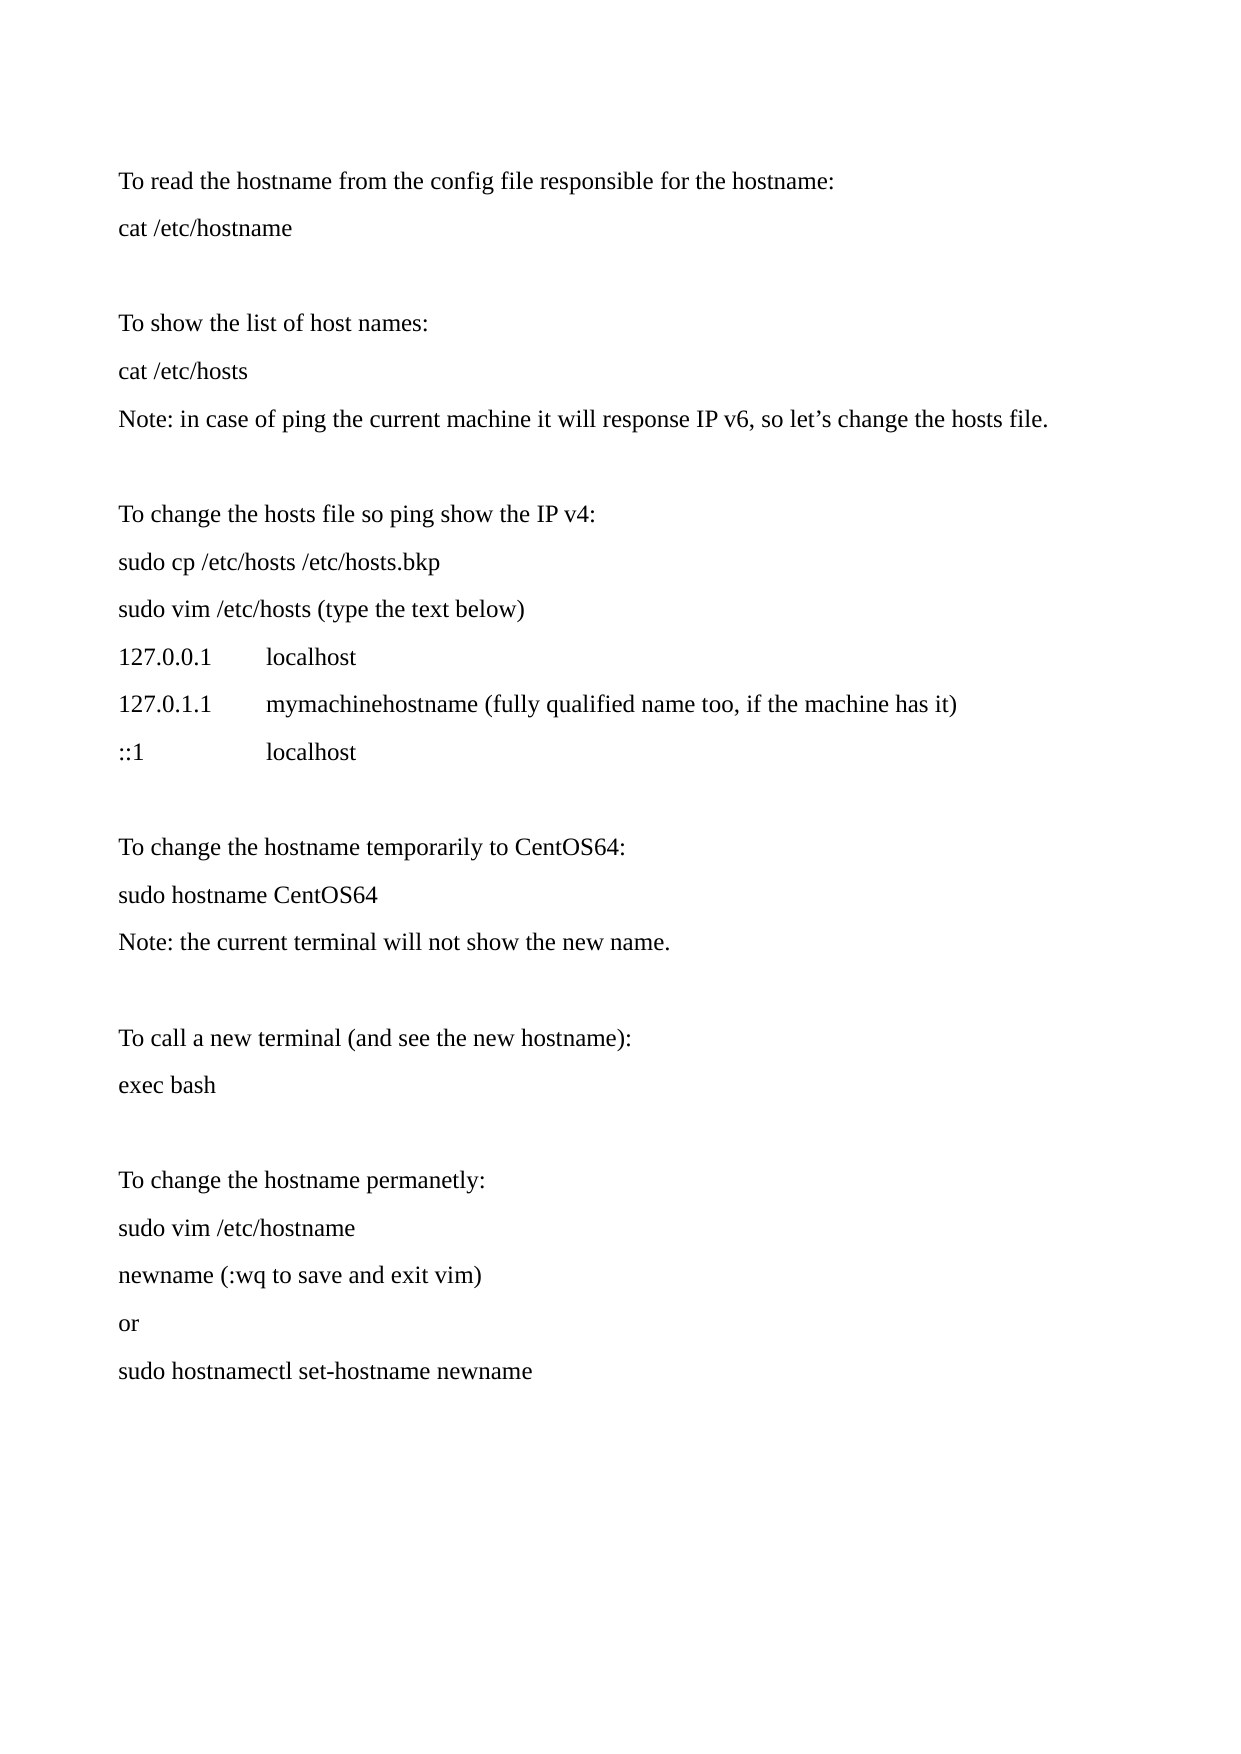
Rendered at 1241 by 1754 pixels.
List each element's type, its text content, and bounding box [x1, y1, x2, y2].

text 127.0.0.1 localhost [118, 642, 1122, 671]
text cat /etc/hostname [118, 213, 1122, 242]
text or [118, 1308, 1122, 1337]
text cat /etc/hosts [118, 356, 1122, 385]
text newname (:wq to save and exit vim) [118, 1261, 1122, 1289]
text sudo hostnamectl set-hostname newname [118, 1356, 1122, 1384]
text ::1 localhost [118, 737, 1122, 766]
text Note: in case of ping the current machine it will response IP v6, so let’s change the hosts file. [118, 404, 1122, 432]
text sudo cp /etc/hosts /etc/hosts.bkp [118, 547, 1122, 575]
text To change the hosts file so ping show the IP v4: [118, 499, 1122, 528]
text 127.0.1.1 mymachinehostname (fully qualified name too, if the machine has it) [118, 689, 1122, 718]
text exec bash [118, 1070, 1122, 1099]
text To change the hostname temporarily to CentOS64: [118, 832, 1122, 861]
text To show the list of host names: [118, 308, 1122, 337]
text sudo hostname CentOS64 [118, 880, 1122, 908]
text Note: the current terminal will not show the new name. [118, 927, 1122, 956]
text To call a new terminal (and see the new hostname): [118, 1023, 1122, 1051]
text To change the hostname permanetly: [118, 1165, 1122, 1194]
text sudo vim /etc/hosts (type the text below) [118, 594, 1122, 623]
text To read the hostname from the config file responsible for the hostname: [118, 166, 1122, 194]
text sudo vim /etc/hostname [118, 1213, 1122, 1242]
